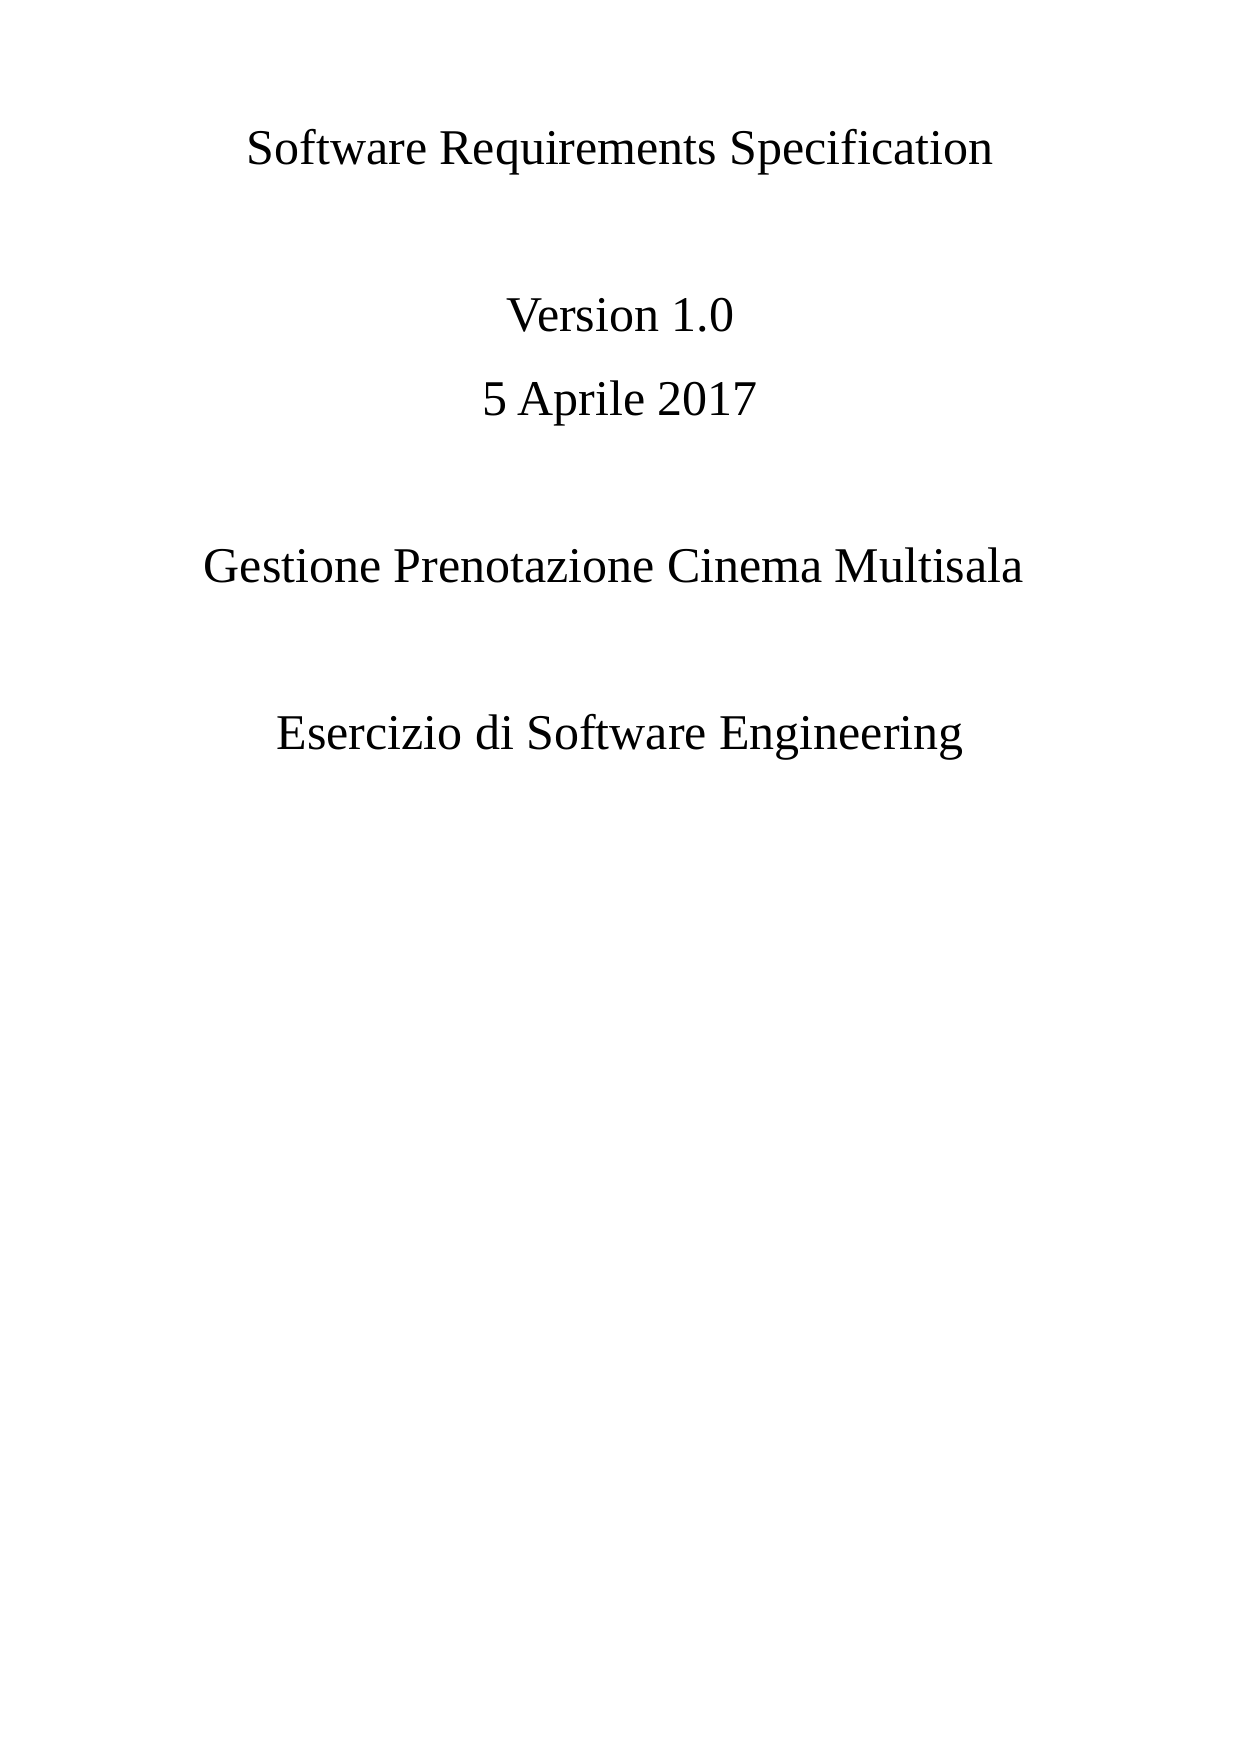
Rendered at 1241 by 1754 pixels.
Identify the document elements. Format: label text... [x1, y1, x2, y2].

text Software Requirements Specification [118, 118, 1122, 176]
text 5 Aprile 2017 [118, 369, 1122, 426]
text Version 1.0 [118, 285, 1122, 343]
text Esercizio di Software Engineering [118, 703, 1122, 760]
text Gestione Prenotazione Cinema Multisala [118, 536, 1122, 593]
